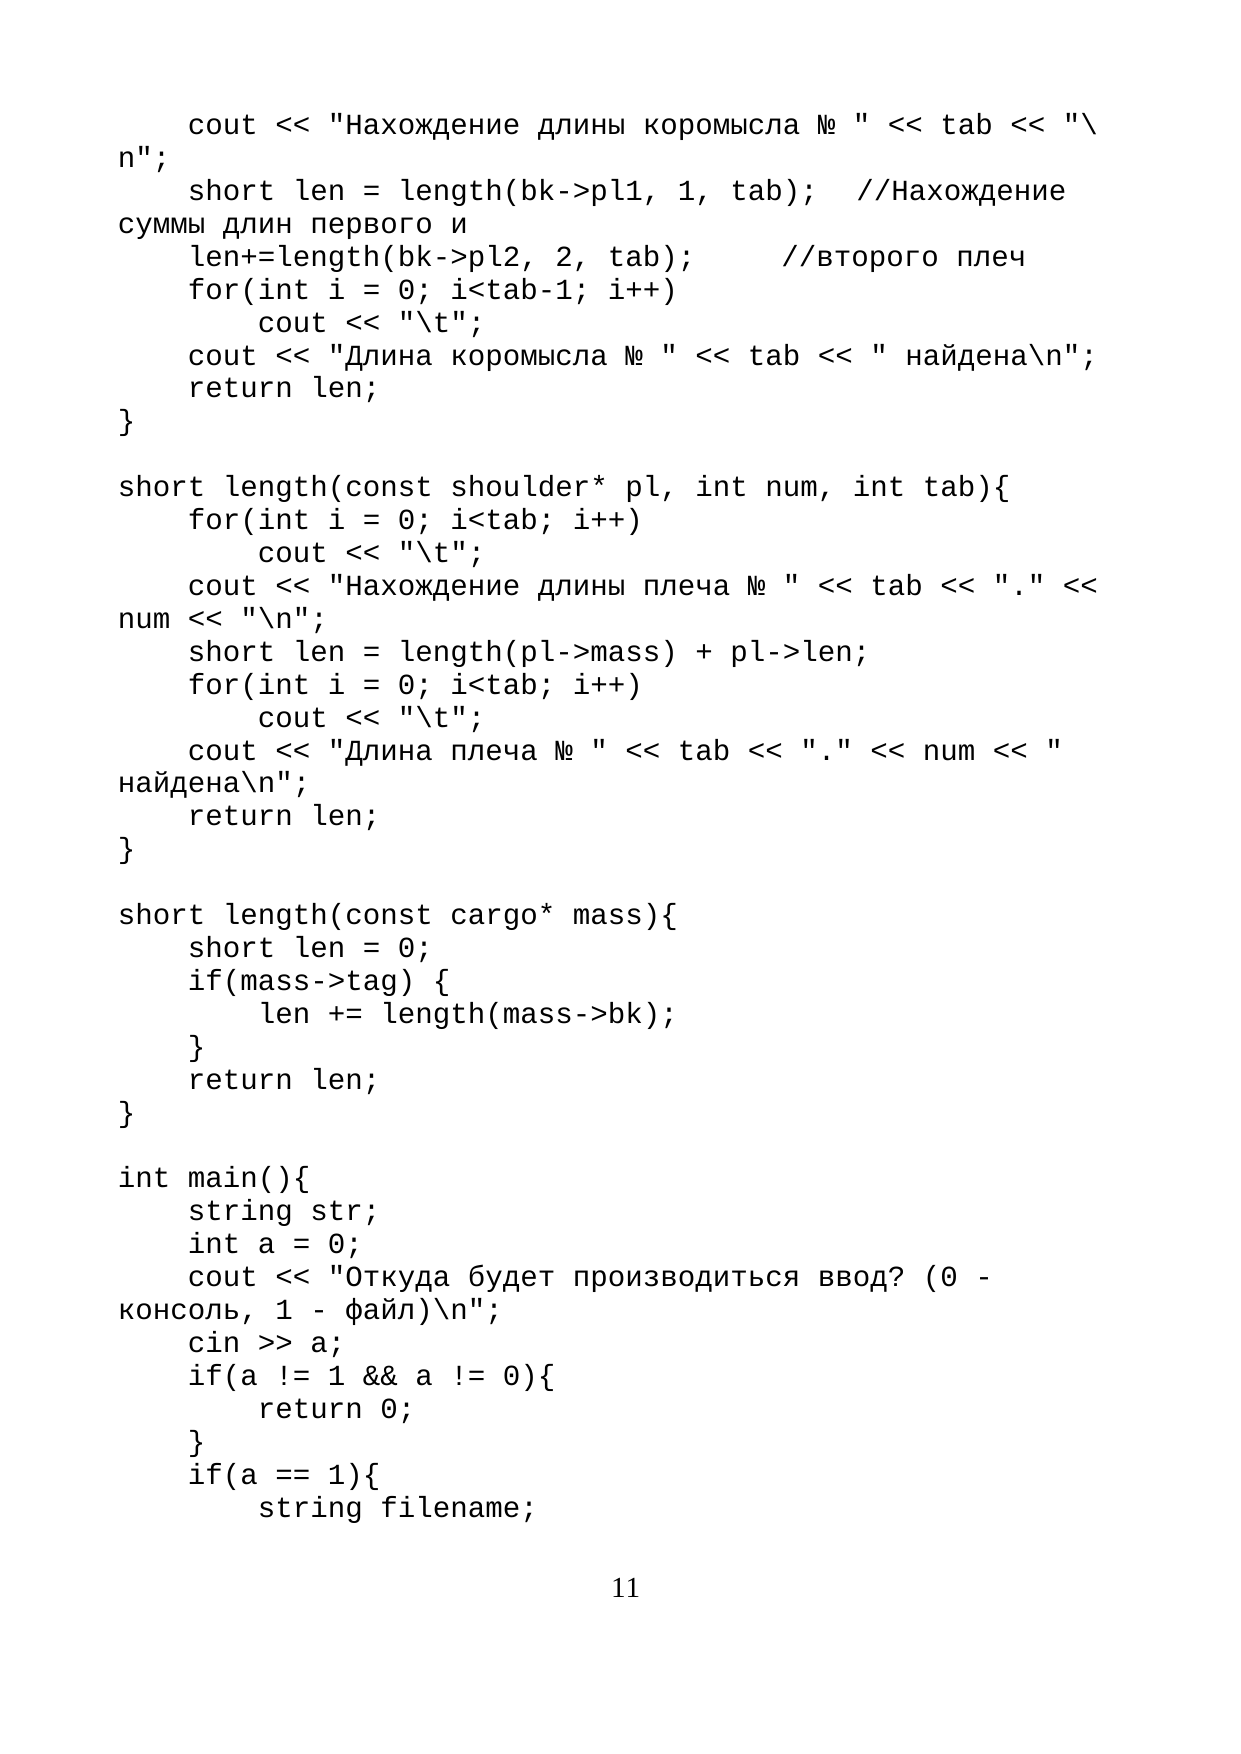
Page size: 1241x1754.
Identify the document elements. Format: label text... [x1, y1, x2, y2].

text int main(){ [118, 1162, 1140, 1194]
text short length(const shoulder* pl, int num, int tab){ [118, 470, 1140, 503]
text string filename; [118, 1491, 1140, 1524]
text cout << "\t"; [118, 536, 1140, 569]
text len+=length(bk->pl2, 2, tab); //второго плеч [118, 240, 1140, 273]
text if(mass->tag) { [118, 964, 1140, 997]
text len += length(mass->bk); [118, 997, 1140, 1030]
text int a = 0; [118, 1227, 1140, 1260]
text if(a == 1){ [118, 1458, 1140, 1491]
text } [118, 404, 1140, 437]
text } [118, 1096, 1140, 1129]
text cin >> a; [118, 1326, 1140, 1359]
text for(int i = 0; i<tab-1; i++) [118, 273, 1140, 306]
text } [118, 1425, 1140, 1458]
text cout << "Длина плеча № " << tab << "." << num << " найдена\n"; [118, 734, 1140, 799]
text string str; [118, 1194, 1140, 1227]
text } [118, 832, 1140, 865]
text cout << "\t"; [118, 306, 1140, 339]
text cout << "\t"; [118, 701, 1140, 734]
text for(int i = 0; i<tab; i++) [118, 503, 1140, 536]
text return len; [118, 1063, 1140, 1096]
text } [118, 1030, 1140, 1063]
text return 0; [118, 1392, 1140, 1425]
text short length(const cargo* mass){ [118, 898, 1140, 931]
text cout << "Нахождение длины коромысла № " << tab << "\n"; [118, 108, 1140, 174]
text return len; [118, 799, 1140, 832]
text short len = 0; [118, 931, 1140, 964]
text return len; [118, 372, 1140, 404]
text short len = length(bk->pl1, 1, tab); //Нахождение суммы длин первого и [118, 174, 1140, 240]
text cout << "Откуда будет производиться ввод? (0 - консоль, 1 - файл)\n"; [118, 1260, 1140, 1326]
text if(a != 1 && a != 0){ [118, 1359, 1140, 1392]
text cout << "Длина коромысла № " << tab << " найдена\n"; [118, 339, 1140, 372]
text cout << "Нахождение длины плеча № " << tab << "." << num << "\n"; [118, 569, 1140, 635]
text short len = length(pl->mass) + pl->len; [118, 635, 1140, 668]
text for(int i = 0; i<tab; i++) [118, 668, 1140, 701]
